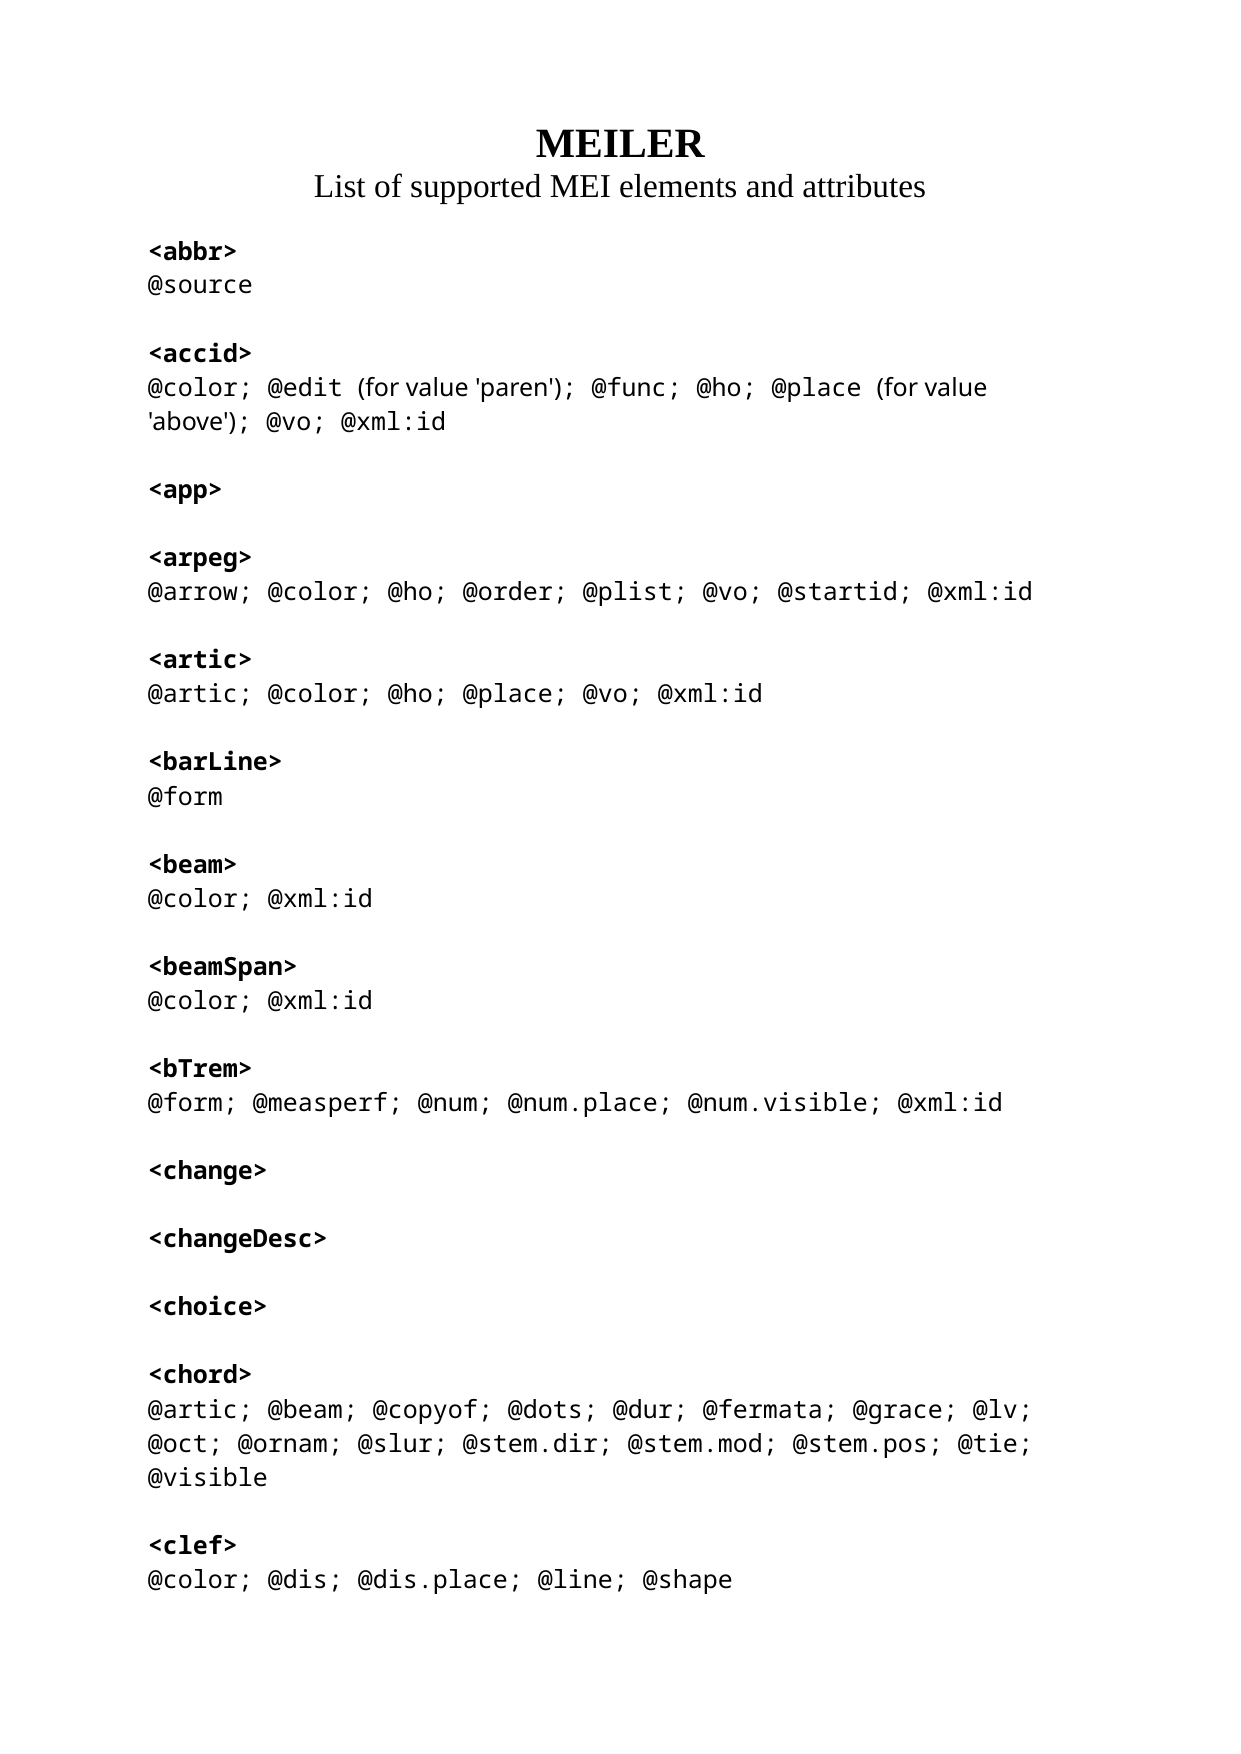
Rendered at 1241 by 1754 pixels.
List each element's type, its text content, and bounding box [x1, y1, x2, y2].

text @color; @edit (for value 'paren'); @func; @ho; @place (for value 'above'); @vo; @xml:id [148, 369, 1093, 437]
text <app> [148, 472, 1093, 506]
text @artic; @beam; @copyof; @dots; @dur; @fermata; @grace; @lv; @oct; @ornam; @slur; @stem.dir; @stem.mod; @stem.pos; @tie; @visible [148, 1391, 1093, 1493]
text <beam> [148, 846, 1093, 880]
text @source [148, 267, 1093, 301]
text @form [148, 778, 1093, 812]
text <artic> [148, 642, 1093, 676]
text <changeDesc> [148, 1221, 1093, 1255]
text <choice> [148, 1289, 1093, 1323]
text <beamSpan> [148, 948, 1093, 982]
text <barLine> [148, 744, 1093, 778]
text @form; @measperf; @num; @num.place; @num.visible; @xml:id [148, 1085, 1093, 1119]
text @color; @xml:id [148, 982, 1093, 1017]
text <chord> [148, 1357, 1093, 1391]
text <change> [148, 1153, 1093, 1187]
text <abbr> [148, 233, 1093, 267]
text <clef> [148, 1527, 1093, 1562]
text @artic; @color; @ho; @place; @vo; @xml:id [148, 676, 1093, 710]
text @color; @xml:id [148, 880, 1093, 914]
text <arpeg> [148, 540, 1093, 574]
text <bTrem> [148, 1051, 1093, 1085]
text @arrow; @color; @ho; @order; @plist; @vo; @startid; @xml:id [148, 574, 1093, 608]
text @color; @dis; @dis.place; @line; @shape [148, 1562, 1093, 1596]
text <accid> [148, 335, 1093, 369]
text List of supported MEI elements and attributes [148, 166, 1093, 204]
text MEILER [148, 118, 1093, 166]
